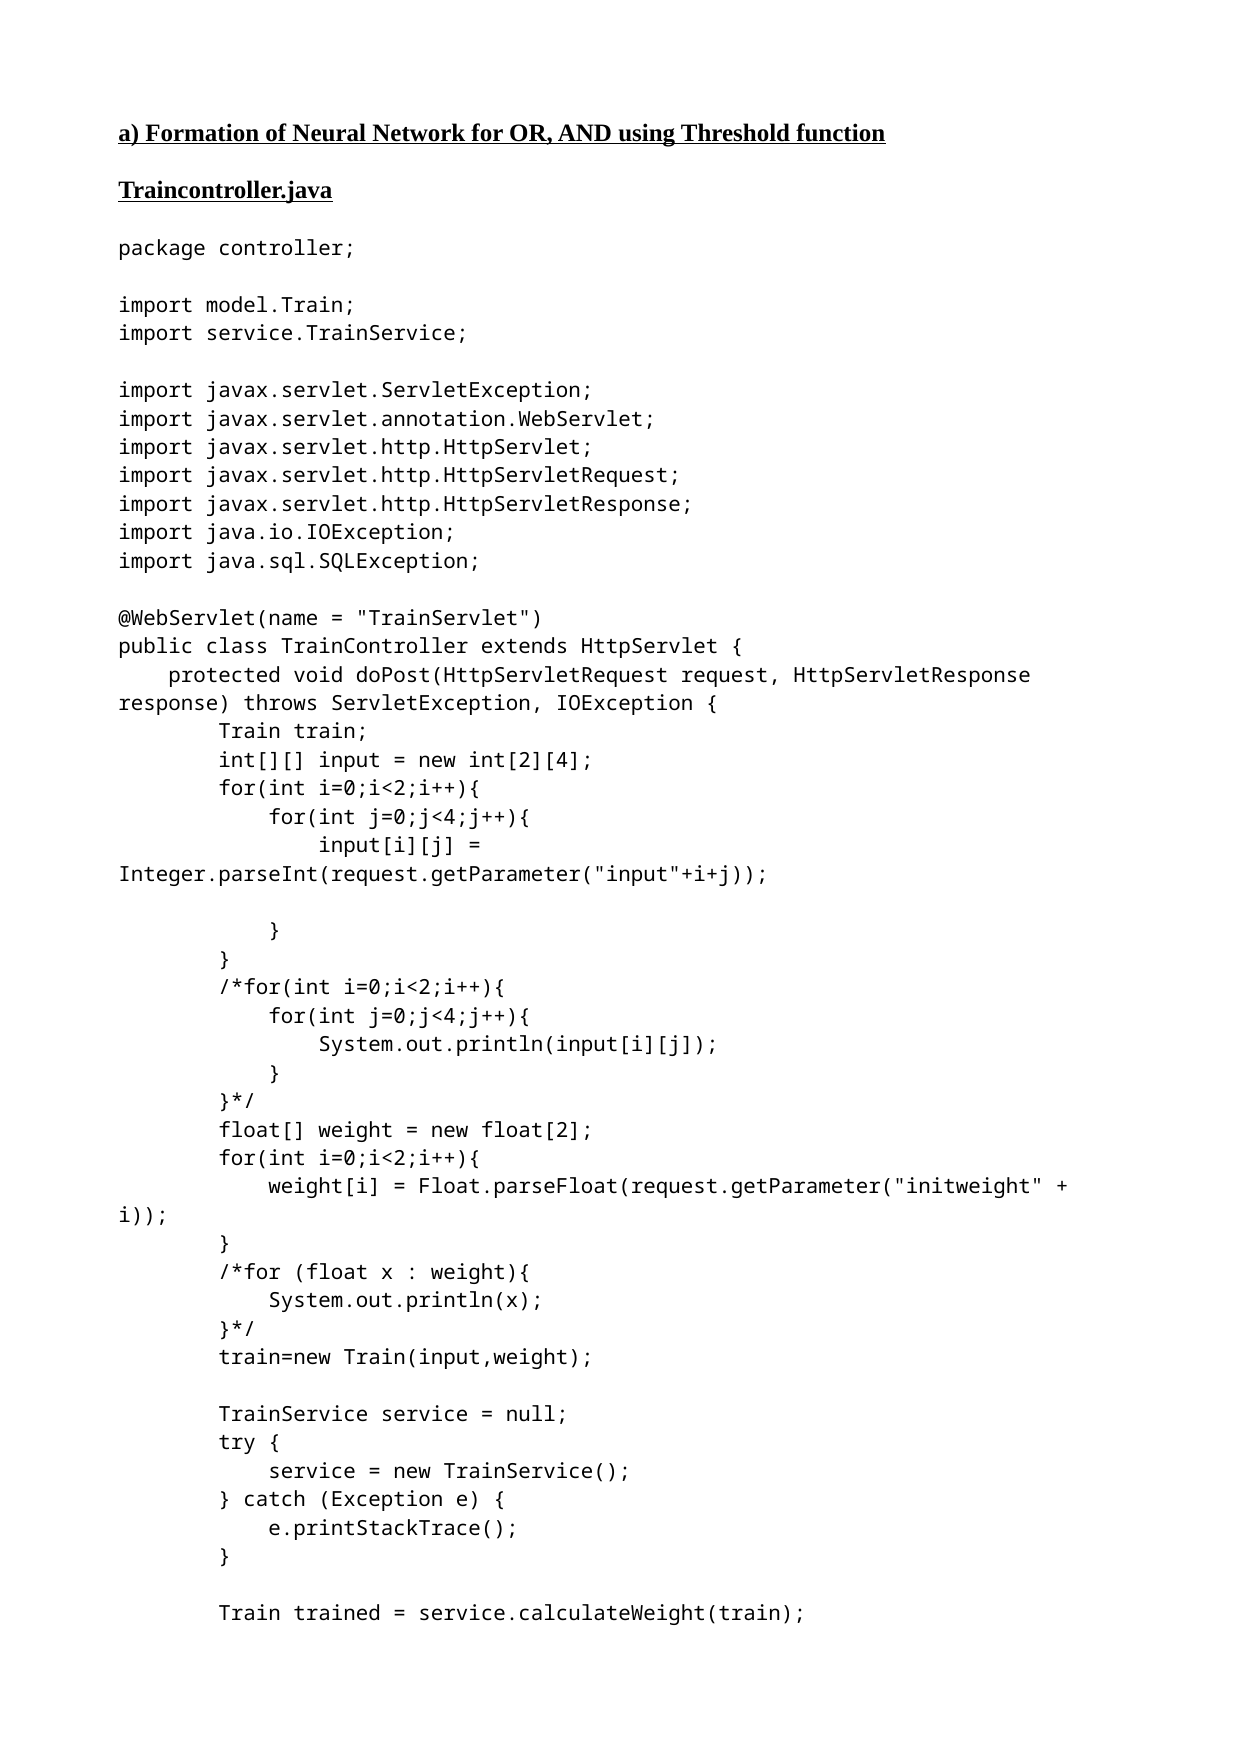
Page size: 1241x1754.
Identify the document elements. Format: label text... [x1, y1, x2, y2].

text public class TrainController extends HttpServlet { [118, 631, 1122, 660]
text } [118, 944, 1122, 972]
text import java.sql.SQLException; [118, 546, 1122, 574]
text /*for (float x : weight){ [118, 1257, 1122, 1285]
text package controller; [118, 233, 1122, 262]
text int[][] input = new int[2][4]; [118, 745, 1122, 773]
text System.out.println(x); [118, 1285, 1122, 1314]
text @WebServlet(name = "TrainServlet") [118, 603, 1122, 631]
text for(int j=0;j<4;j++){ [118, 1001, 1122, 1029]
text } catch (Exception e) { [118, 1484, 1122, 1513]
text for(int j=0;j<4;j++){ [118, 802, 1122, 830]
text import javax.servlet.http.HttpServlet; [118, 432, 1122, 461]
text Train trained = service.calculateWeight(train); [118, 1598, 1122, 1627]
text }*/ [118, 1314, 1122, 1342]
text train=new Train(input,weight); [118, 1342, 1122, 1371]
text import javax.servlet.ServletException; [118, 375, 1122, 404]
text import model.Train; [118, 290, 1122, 318]
text } [118, 1228, 1122, 1257]
text protected void doPost(HttpServletRequest request, HttpServletResponse response) throws ServletException, IOException { [118, 660, 1122, 717]
text Train train; [118, 717, 1122, 745]
text } [118, 1541, 1122, 1570]
text input[i][j] = Integer.parseInt(request.getParameter("input"+i+j)); [118, 830, 1122, 887]
text TrainService service = null; [118, 1399, 1122, 1427]
text for(int i=0;i<2;i++){ [118, 1143, 1122, 1172]
text } [118, 1058, 1122, 1086]
text import javax.servlet.http.HttpServletResponse; [118, 489, 1122, 517]
text try { [118, 1427, 1122, 1456]
text import javax.servlet.annotation.WebServlet; [118, 404, 1122, 432]
text import javax.servlet.http.HttpServletRequest; [118, 461, 1122, 489]
text Traincontroller.java [118, 176, 1122, 204]
text System.out.println(input[i][j]); [118, 1029, 1122, 1058]
text for(int i=0;i<2;i++){ [118, 773, 1122, 802]
text service = new TrainService(); [118, 1456, 1122, 1484]
text a) Formation of Neural Network for OR, AND using Threshold function [118, 118, 1122, 147]
text float[] weight = new float[2]; [118, 1115, 1122, 1143]
text e.printStackTrace(); [118, 1513, 1122, 1541]
text import service.TrainService; [118, 318, 1122, 347]
text import java.io.IOException; [118, 517, 1122, 546]
text weight[i] = Float.parseFloat(request.getParameter("initweight" + i)); [118, 1172, 1122, 1228]
text } [118, 916, 1122, 944]
text }*/ [118, 1086, 1122, 1115]
text /*for(int i=0;i<2;i++){ [118, 972, 1122, 1001]
